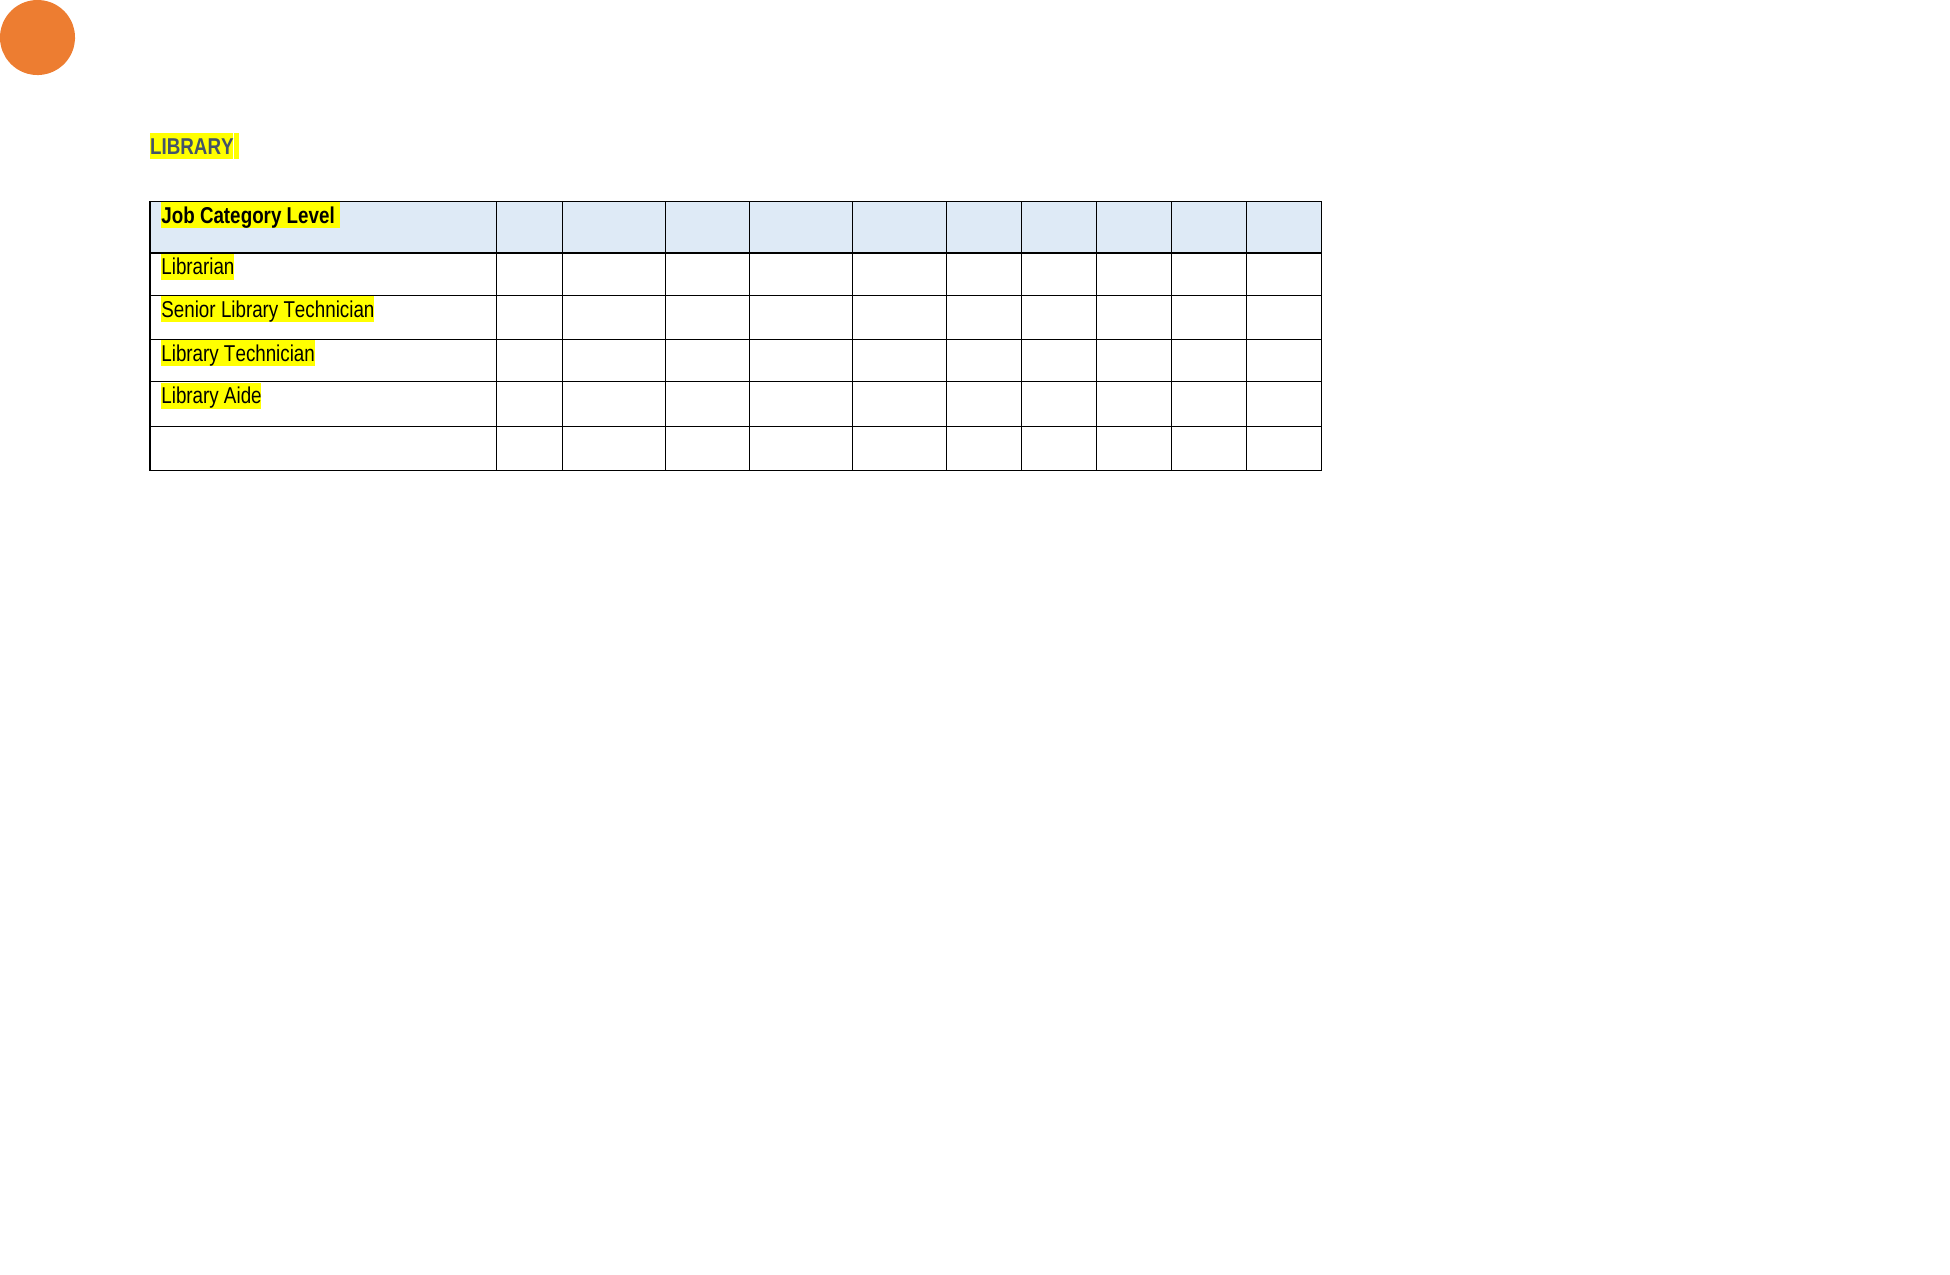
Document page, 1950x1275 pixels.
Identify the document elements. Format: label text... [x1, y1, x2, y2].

table_cell [750, 296, 852, 339]
table_cell [1247, 340, 1321, 381]
table_cell [750, 340, 852, 381]
table_cell [1172, 254, 1246, 295]
table_cell [1097, 427, 1171, 469]
table_cell [1022, 254, 1096, 295]
table_cell [853, 296, 946, 339]
table_cell [947, 382, 1021, 426]
table_header [1022, 202, 1096, 252]
table_cell [1172, 296, 1246, 339]
subtitle LIBRARY [150, 133, 1800, 159]
table_cell [1172, 382, 1246, 426]
table_cell [563, 340, 665, 381]
table_cell [497, 340, 562, 381]
table_cell [1247, 382, 1321, 426]
table_cell [1172, 340, 1246, 381]
table_cell [1097, 382, 1171, 426]
table_cell [947, 296, 1021, 339]
table_cell [1247, 254, 1321, 295]
table_header [947, 202, 1021, 252]
table_cell [1172, 427, 1246, 469]
table_cell [947, 427, 1021, 469]
table_cell [947, 254, 1021, 295]
table_cell [750, 254, 852, 295]
table_cell [666, 254, 749, 295]
table_cell [151, 427, 496, 469]
table_cell [497, 254, 562, 295]
table_cell [947, 340, 1021, 381]
table_cell [666, 340, 749, 381]
table_header [1097, 202, 1171, 252]
table_cell [853, 340, 946, 381]
table_cell [563, 382, 665, 426]
table_header [750, 202, 852, 252]
table_cell Librarian [151, 254, 496, 295]
table_cell [563, 296, 665, 339]
table_cell [563, 427, 665, 469]
table_cell [666, 296, 749, 339]
table_header [563, 202, 665, 252]
table_cell [666, 427, 749, 469]
table_header [1172, 202, 1246, 252]
table_header [1247, 202, 1321, 252]
table_cell [1247, 296, 1321, 339]
table_cell [853, 254, 946, 295]
table_header [666, 202, 749, 252]
table_header [497, 202, 562, 252]
table_cell [1097, 296, 1171, 339]
table_cell [497, 427, 562, 469]
table_cell [497, 296, 562, 339]
table_cell [1097, 340, 1171, 381]
table_header [853, 202, 946, 252]
table_cell [853, 382, 946, 426]
table_cell [1022, 427, 1096, 469]
table_cell Senior Library Technician [151, 296, 496, 339]
table_cell [497, 382, 562, 426]
table_cell [1022, 340, 1096, 381]
table_cell [1097, 254, 1171, 295]
table_cell [563, 254, 665, 295]
table_cell [750, 427, 852, 469]
table_cell Library Aide [151, 382, 496, 426]
table_cell [1022, 296, 1096, 339]
table_cell [853, 427, 946, 469]
table_cell Library Technician [151, 340, 496, 381]
table_cell [750, 382, 852, 426]
table_cell [1022, 382, 1096, 426]
table_cell [666, 382, 749, 426]
table_header Job Category Level [151, 202, 496, 252]
table_cell [1247, 427, 1321, 469]
